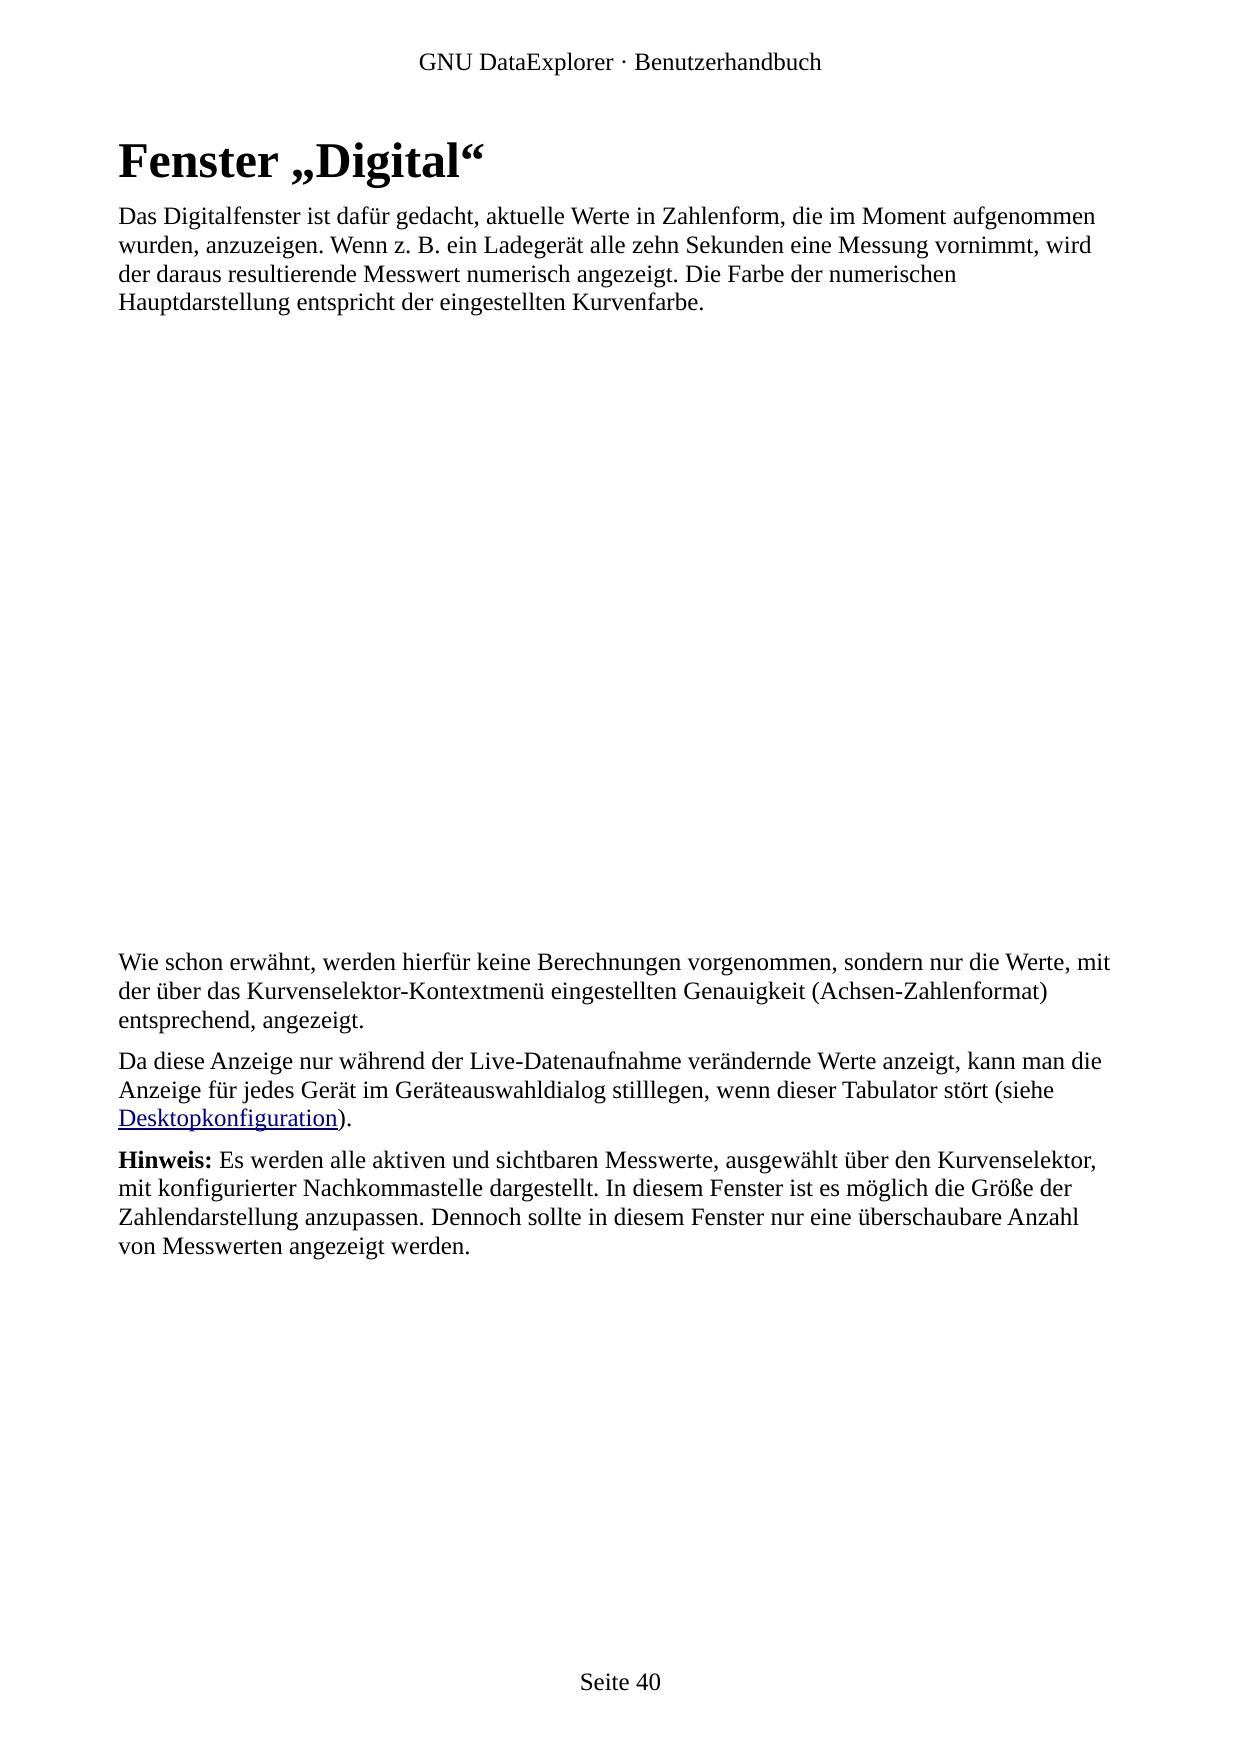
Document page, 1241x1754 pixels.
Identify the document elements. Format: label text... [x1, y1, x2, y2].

text Das Digitalfenster ist dafür gedacht, aktuelle Werte in Zahlenform, die im Moment aufgenommen wurden, anzuzeigen. Wenn z. B. ein Ladegerät alle zehn Sekunden eine Messung vornimmt, wird der daraus resultierende Messwert numerisch angezeigt. Die Farbe der numerischen Hauptdarstellung entspricht der eingestellten Kurvenfarbe. [118, 201, 1122, 316]
subtitle Fenster „Digital“ [118, 131, 1122, 189]
text Wie schon erwähnt, werden hierfür keine Berechnungen vorgenommen, sondern nur die Werte, mit der über das Kurvenselektor-Kontextmenü eingestellten Genauigkeit (Achsen-Zahlenformat) entsprechend, angezeigt. [118, 947, 1122, 1033]
text Da diese Anzeige nur während der Live-Datenaufnahme verändernde Werte anzeigt, kann man die Anzeige für jedes Gerät im Geräteauswahldialog stilllegen, wenn dieser Tabulator stört (siehe Desktopkonfiguration). [118, 1046, 1122, 1132]
text Hinweis: Es werden alle aktiven und sichtbaren Messwerte, ausgewählt über den Kurvenselektor, mit konfigurierter Nachkommastelle dargestellt. In diesem Fenster ist es möglich die Größe der Zahlendarstellung anzupassen. Dennoch sollte in diesem Fenster nur eine überschaubare Anzahl von Messwerten angezeigt werden. [118, 1145, 1122, 1260]
